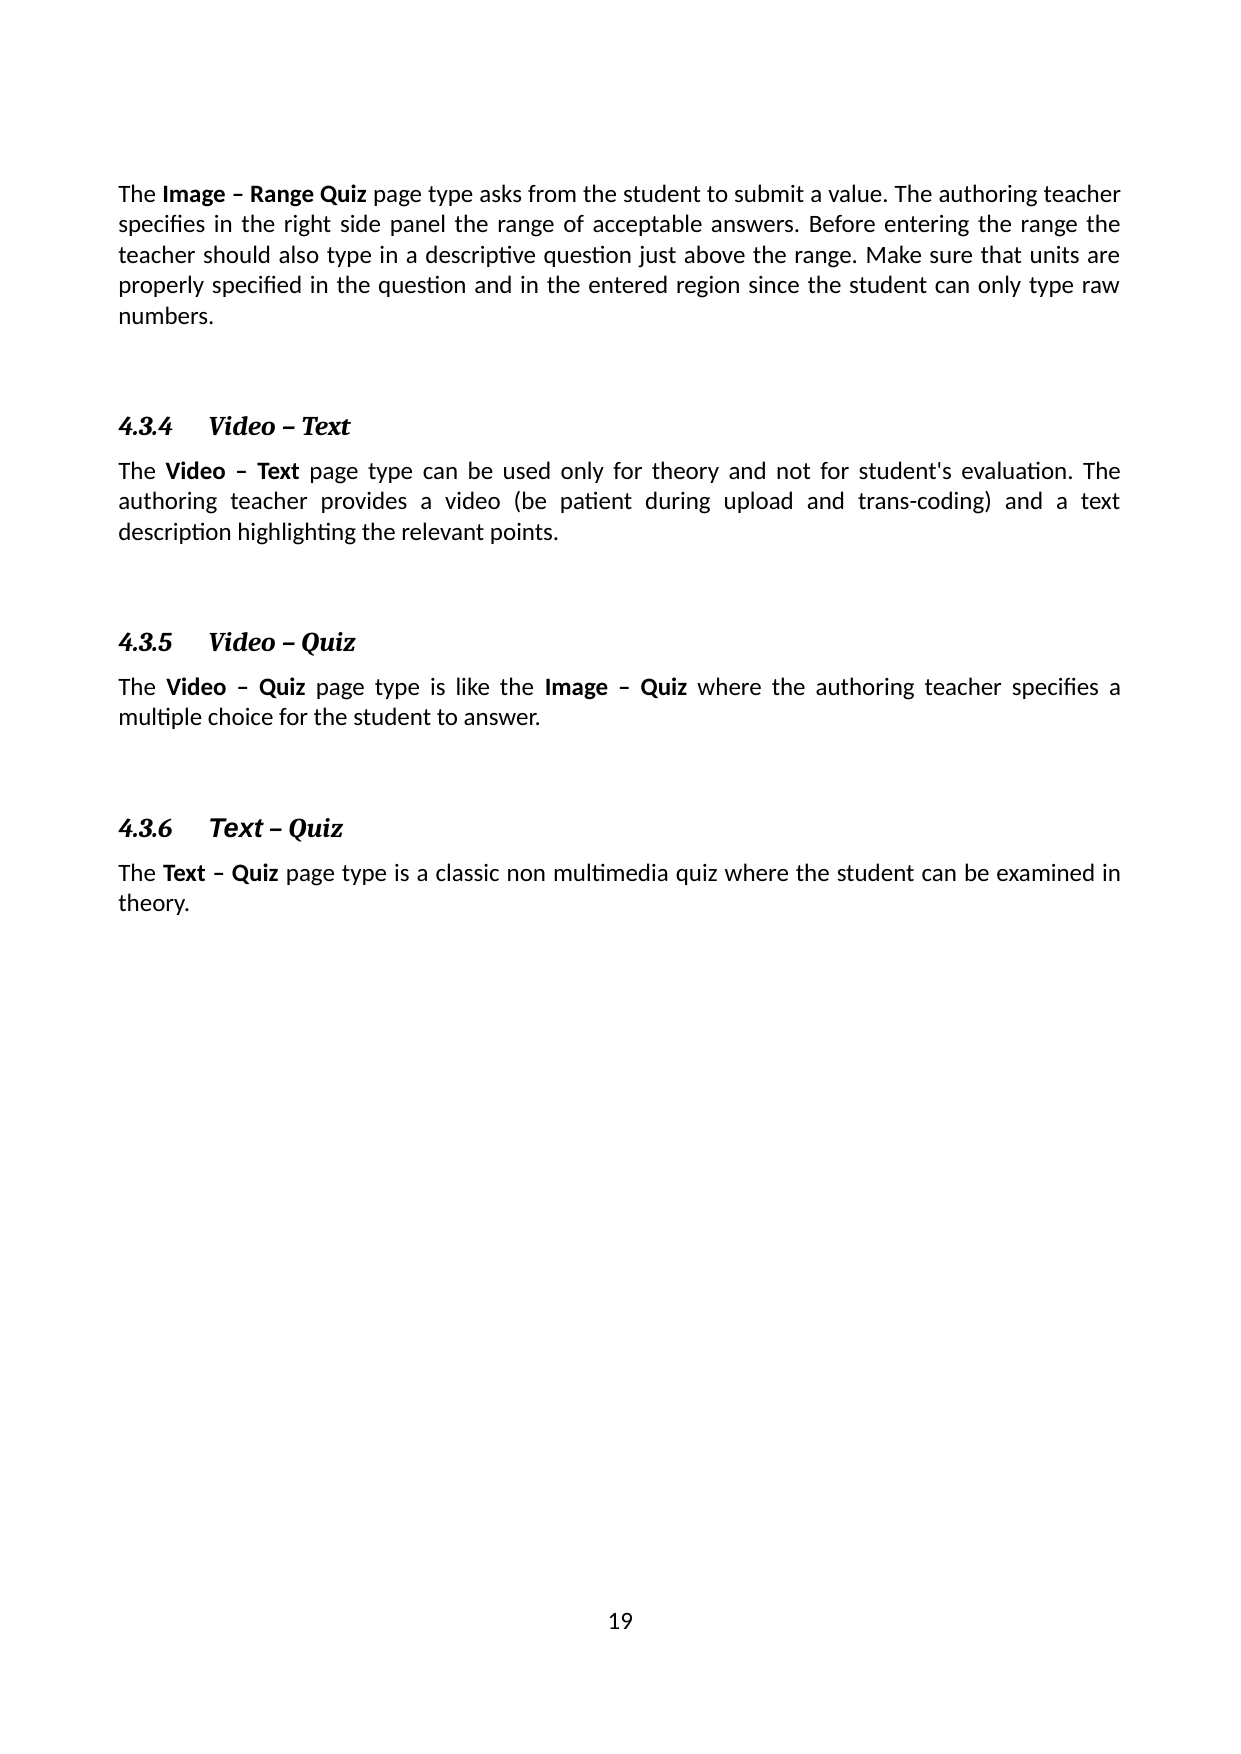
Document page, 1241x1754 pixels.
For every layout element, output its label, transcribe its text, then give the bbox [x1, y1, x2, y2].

text The Image – Range Quiz page type asks from the student to submit a value. The authoring teacher specifies in the right side panel the range of acceptable answers. Before entering the range the teacher should also type in a descriptive question just above the range. Make sure that units are properly specified in the question and in the entered region since the student can only type raw numbers. [118, 178, 1122, 331]
text The Text – Quiz page type is a classic non multimedia quiz where the student can be examined in theory. [118, 857, 1122, 918]
subtitle Video – Text [118, 411, 1122, 442]
text The Video – Quiz page type is like the Image – Quiz where the authoring teacher specifies a multiple choice for the student to answer. [118, 671, 1122, 732]
subtitle Text – Quiz [118, 812, 1122, 844]
text The Video – Text page type can be used only for theory and not for student's evaluation. The authoring teacher provides a video (be patient during upload and trans-coding) and a text description highlighting the relevant points. [118, 455, 1122, 546]
subtitle Video – Quiz [118, 627, 1122, 658]
